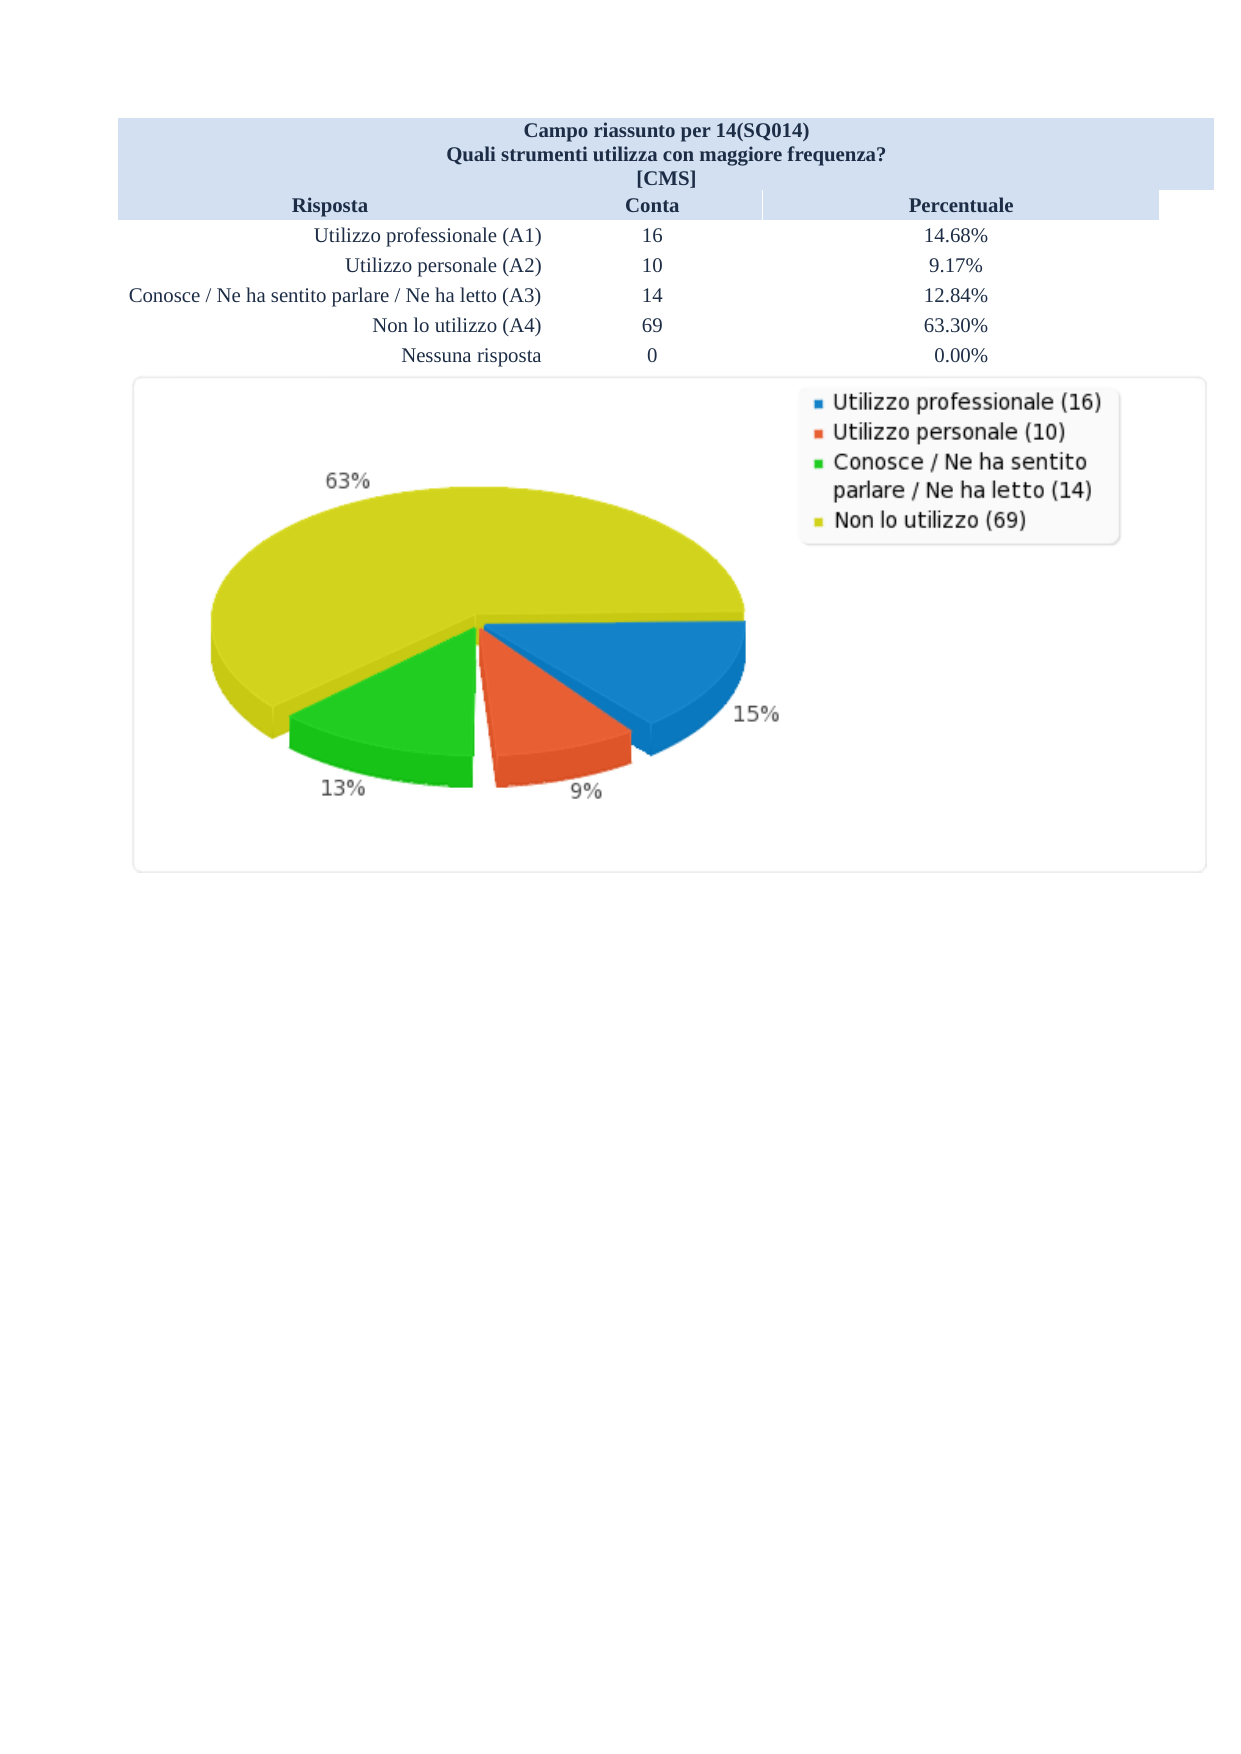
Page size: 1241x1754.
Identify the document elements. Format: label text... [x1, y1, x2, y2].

table_cell 9.17% [763, 250, 1159, 280]
table_cell Conta [542, 190, 762, 220]
table_cell 14.68% [763, 220, 1159, 250]
table_cell Utilizzo professionale (A1) [118, 220, 542, 250]
table_cell 12.84% [763, 280, 1159, 310]
table_cell Conosce / Ne ha sentito parlare / Ne ha letto (A3) [118, 280, 542, 310]
table_cell Non lo utilizzo (A4) [118, 310, 542, 340]
table_cell [1160, 220, 1214, 250]
table_cell [1160, 280, 1214, 310]
table_cell Nessuna risposta [118, 340, 542, 370]
table_cell [1207, 370, 1214, 873]
table_cell [1160, 340, 1214, 370]
table_cell 0.00% [763, 340, 1159, 369]
table_header Campo riassunto per 14(SQ014) [118, 118, 1214, 142]
table_cell 69 [542, 310, 762, 340]
table_cell 16 [542, 220, 762, 250]
picture [125, 369, 1207, 873]
table_cell [1160, 310, 1214, 340]
table_cell Percentuale [763, 190, 1159, 220]
table_cell [1160, 250, 1214, 280]
table_cell [118, 370, 125, 873]
table_cell 10 [542, 250, 762, 280]
table_cell 0 [542, 340, 762, 369]
table_cell [1160, 190, 1214, 220]
table_cell Quali strumenti utilizza con maggiore frequenza? [CMS] [118, 142, 1214, 190]
table_cell Utilizzo personale (A2) [118, 250, 542, 280]
table_cell Risposta [118, 190, 542, 220]
table_cell 63.30% [763, 310, 1159, 340]
table_cell 14 [542, 280, 762, 310]
